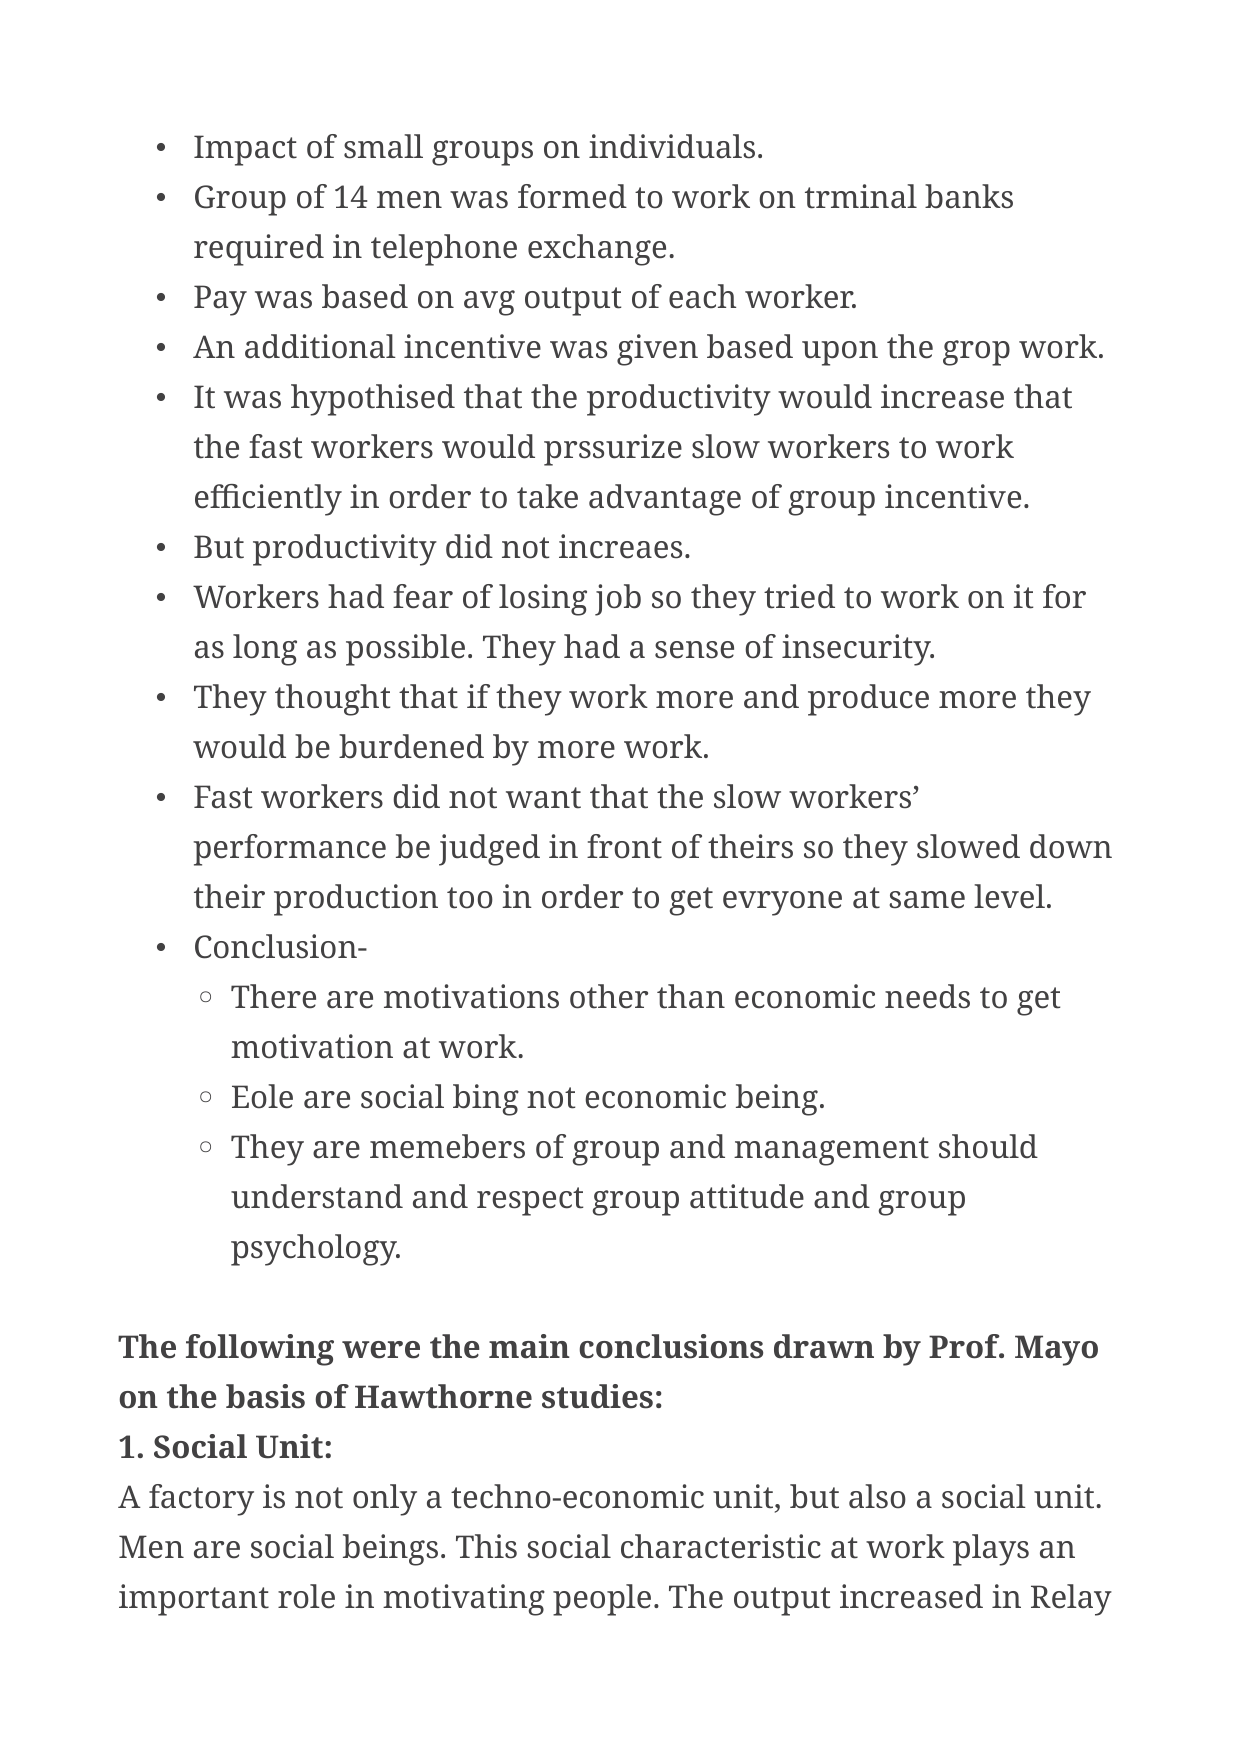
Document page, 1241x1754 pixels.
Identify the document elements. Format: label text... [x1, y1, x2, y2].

list Impact of small groups on individuals. [156, 118, 1122, 168]
list But productivity did not increaes. [156, 518, 1122, 568]
list Conclusion- [156, 918, 1122, 968]
list Fast workers did not want that the slow workers’ performance be judged in front of theirs so they slowed down their production too in order to get evryone at same level. [156, 768, 1122, 918]
list They are memebers of group and management should understand and respect group attitude and group psychology. [193, 1118, 1122, 1268]
list Workers had fear of losing job so they tried to work on it for as long as possible. They had a sense of insecurity. [156, 568, 1122, 668]
list Eole are social bing not economic being. [193, 1068, 1122, 1118]
list Pay was based on avg output of each worker. [156, 268, 1122, 318]
text The following were the main conclusions drawn by Prof. Mayo on the basis of Hawthorne studies: [118, 1318, 1122, 1418]
text A factory is not only a techno-economic unit, but also a social unit. Men are social beings. This social characteristic at work plays an important role in motivating people. The output increased in Relay [118, 1468, 1122, 1618]
text 1. Social Unit: [118, 1418, 1122, 1468]
list It was hypothised that the productivity would increase that the fast workers would prssurize slow workers to work efficiently in order to take advantage of group incentive. [156, 368, 1122, 518]
list They thought that if they work more and produce more they would be burdened by more work. [156, 668, 1122, 768]
list There are motivations other than economic needs to get motivation at work. [193, 968, 1122, 1068]
list An additional incentive was given based upon the grop work. [156, 318, 1122, 368]
list Group of 14 men was formed to work on trminal banks required in telephone exchange. [156, 168, 1122, 268]
